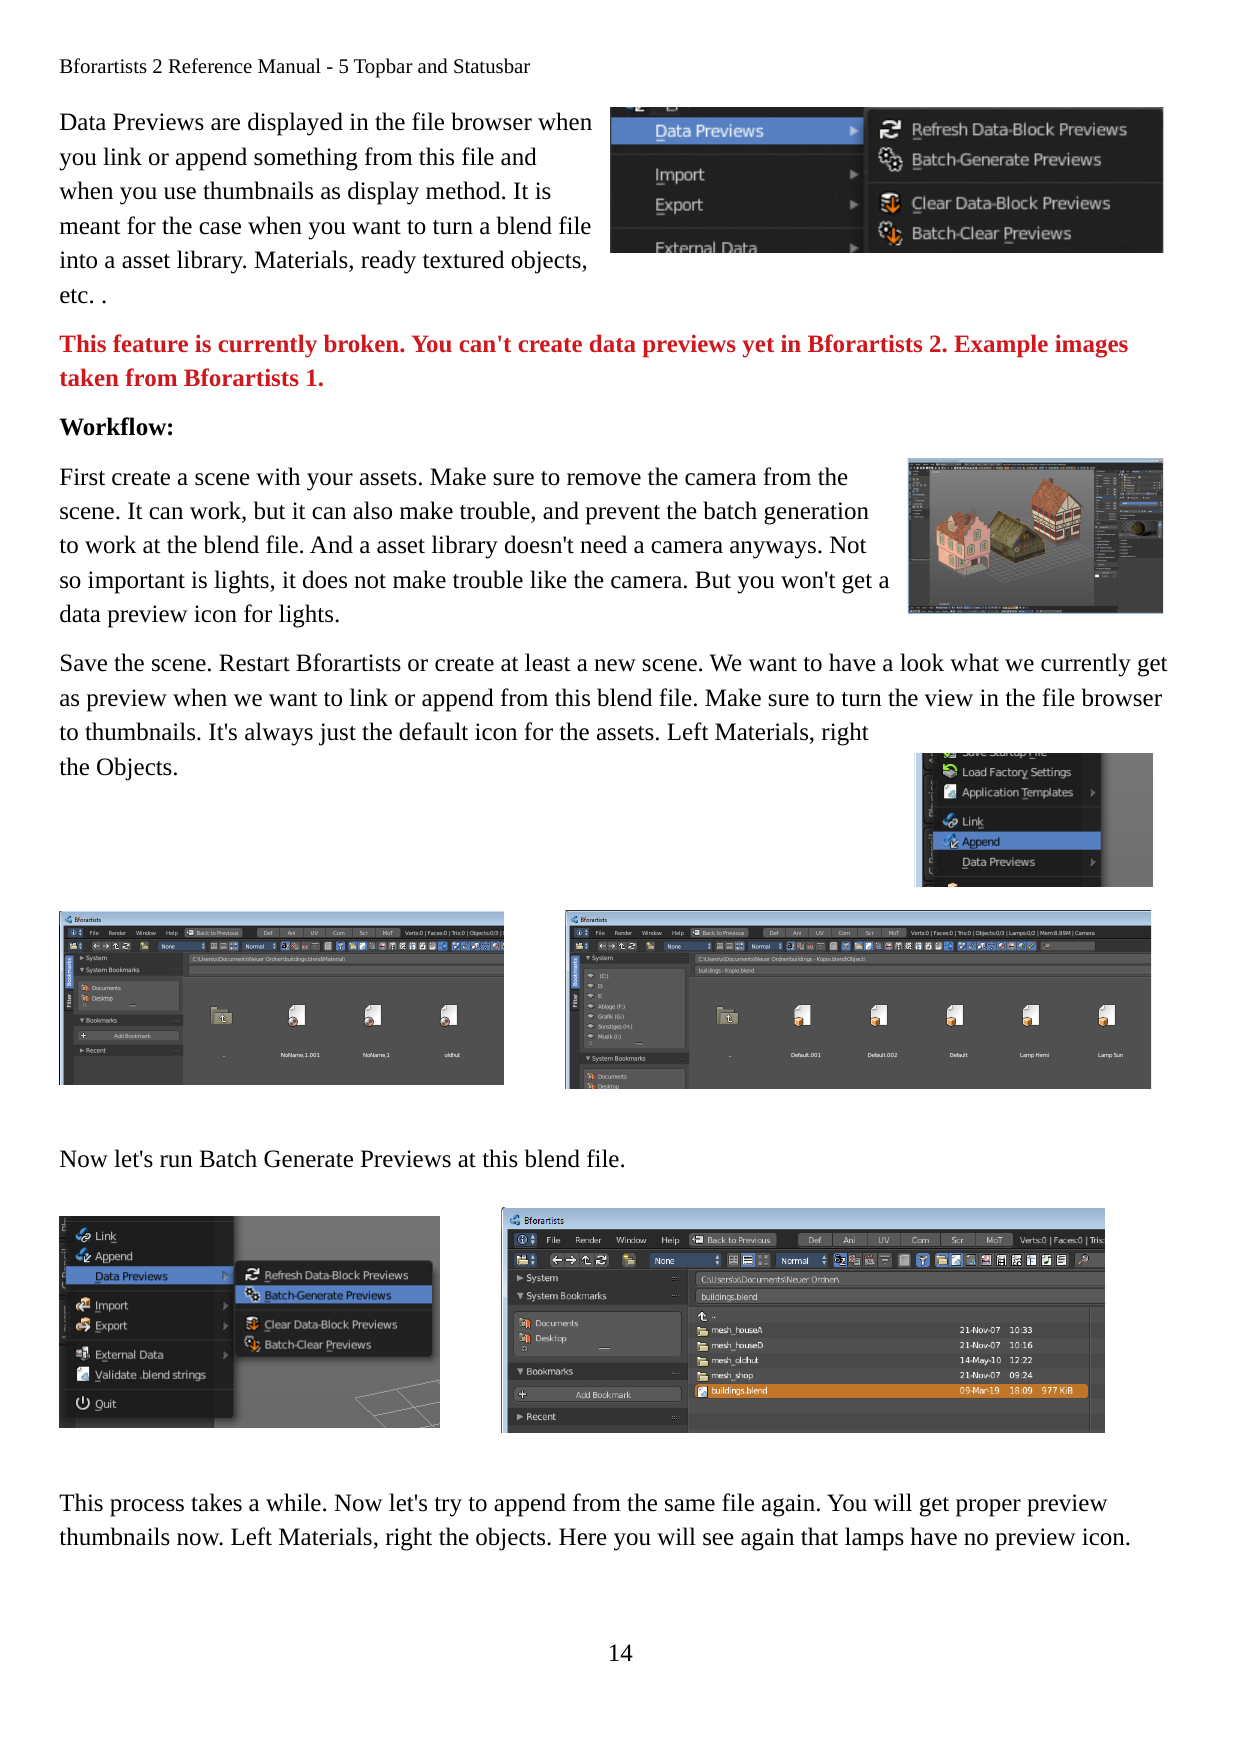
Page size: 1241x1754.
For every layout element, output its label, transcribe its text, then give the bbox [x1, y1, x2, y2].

picture [59, 911, 504, 1085]
picture [501, 1207, 1105, 1433]
picture [907, 458, 1164, 614]
text Data Previews are displayed in the file browser when you link or append something from this file and when you use thumbnails as display method. It is meant for the case when you want to turn a blend file into a asset library. Materials, ready textured objects, etc. . [59, 107, 1181, 309]
text Workflow: [59, 412, 1181, 441]
picture [914, 753, 1153, 887]
text First create a scene with your assets. Make sure to remove the camera from the scene. It can work, but it can also make trouble, and prevent the batch generation to work at the blend file. And a asset library doesn't need a camera anyways. Not so important is lights, it does not make trouble like the camera. But you won't get a data preview icon for lights. [59, 462, 1181, 628]
picture [610, 107, 1164, 253]
text This process takes a while. Now let's try to append from the same file again. You will get proper preview thumbnails now. Left Materials, right the objects. Here you will see again that lamps have no preview icon. [59, 1488, 1181, 1551]
picture [565, 910, 1152, 1089]
text Now let's run Batch Generate Previews at this blend file. [59, 1144, 1181, 1173]
picture [59, 1216, 440, 1428]
text Save the scene. Restart Bforartists or create at least a new scene. We want to have a look what we currently get as preview when we want to link or append from this blend file. Make sure to turn the view in the file browser to thumbnails. It's always just the default icon for the assets. Left Materials, right the Objects. [59, 648, 1181, 781]
text This feature is currently broken. You can't create data previews yet in Bforartists 2. Example images taken from Bforartists 1. [59, 329, 1181, 392]
